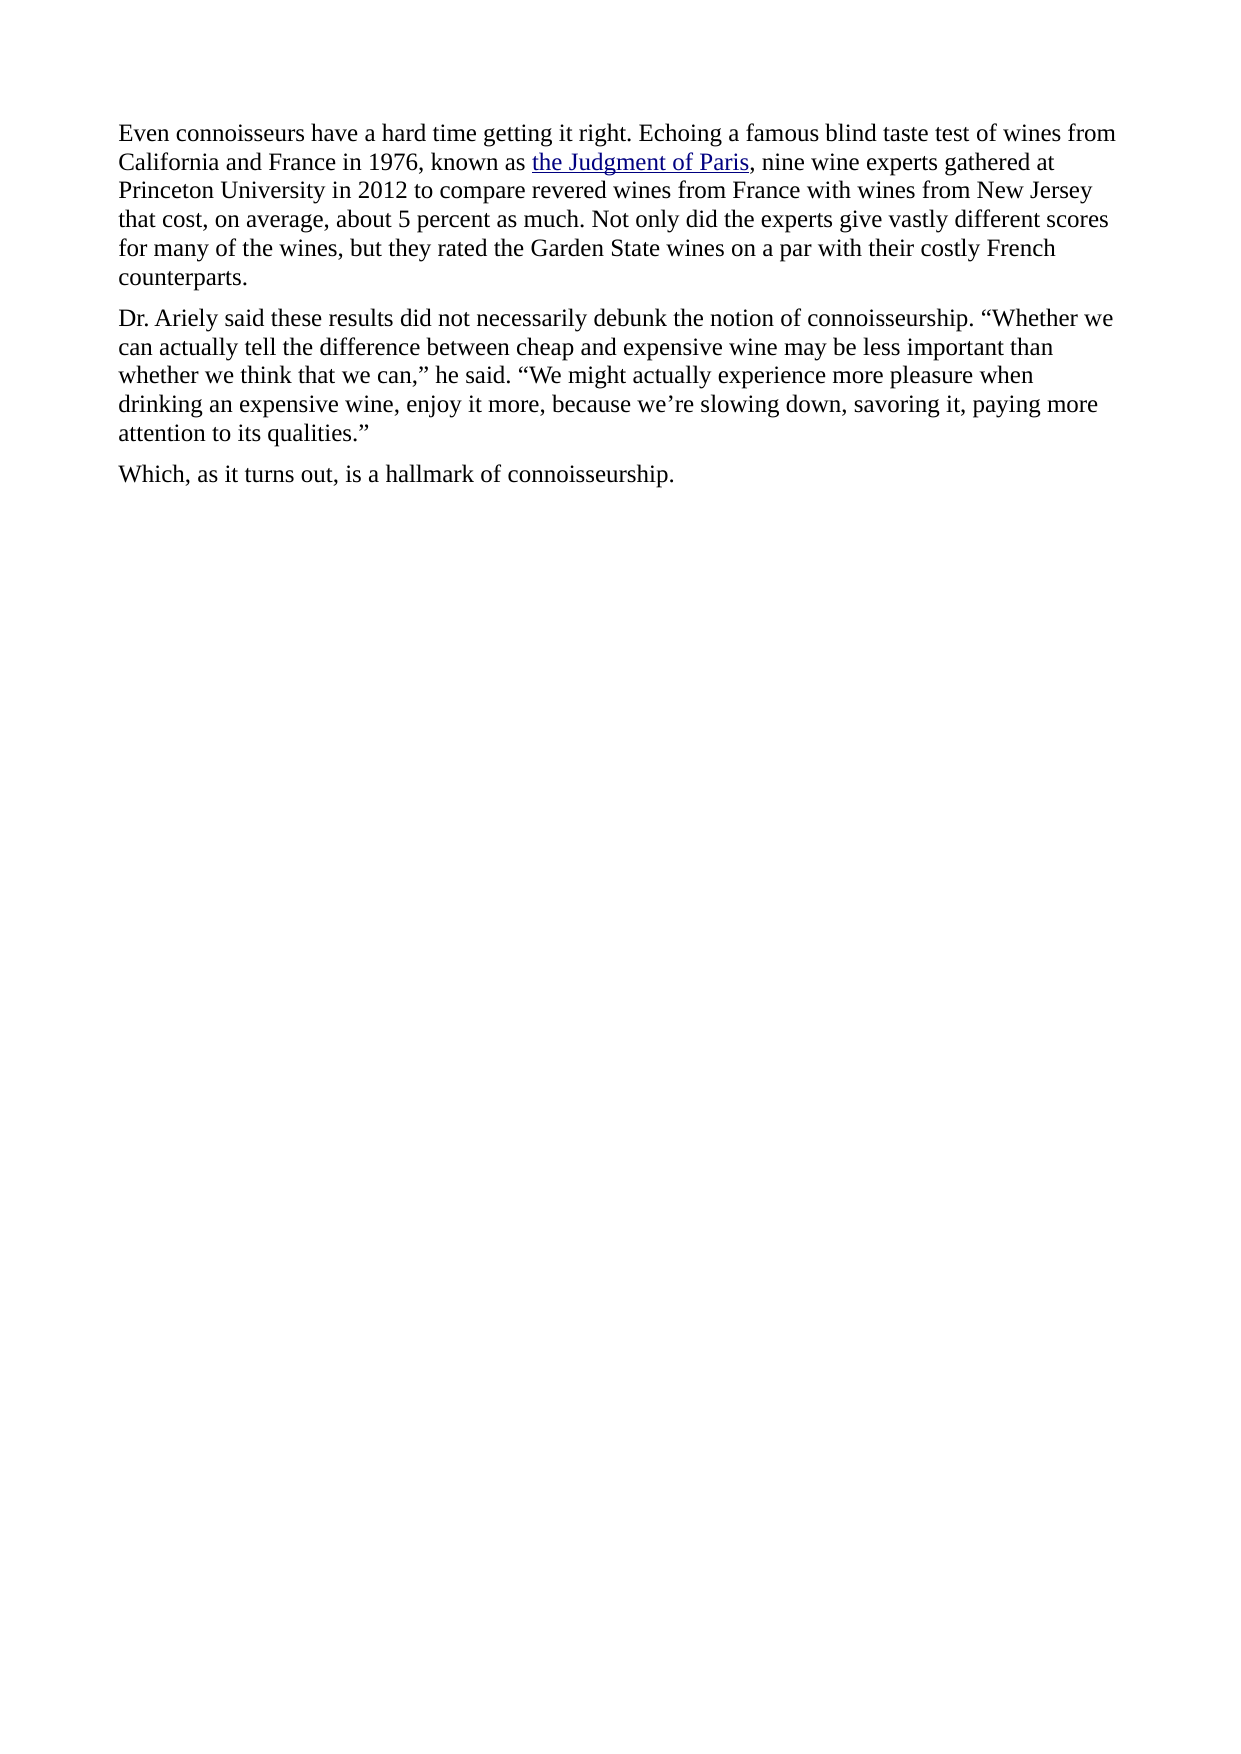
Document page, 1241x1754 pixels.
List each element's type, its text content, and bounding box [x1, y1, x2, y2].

text Dr. Ariely said these results did not necessarily debunk the notion of connoisseurship. “Whether we can actually tell the difference between cheap and expensive wine may be less important than whether we think that we can,” he said. “We might actually experience more pleasure when drinking an expensive wine, enjoy it more, because we’re slowing down, savoring it, paying more attention to its qualities.” [118, 303, 1122, 447]
text Which, as it turns out, is a hallmark of connoisseurship. [118, 459, 1122, 488]
text Even connoisseurs have a hard time getting it right. Echoing a famous blind taste test of wines from California and France in 1976, known as the Judgment of Paris, nine wine experts gathered at Princeton University in 2012 to compare revered wines from France with wines from New Jersey that cost, on average, about 5 percent as much. Not only did the experts give vastly different scores for many of the wines, but they rated the Garden State wines on a par with their costly French counterparts. [118, 118, 1122, 291]
